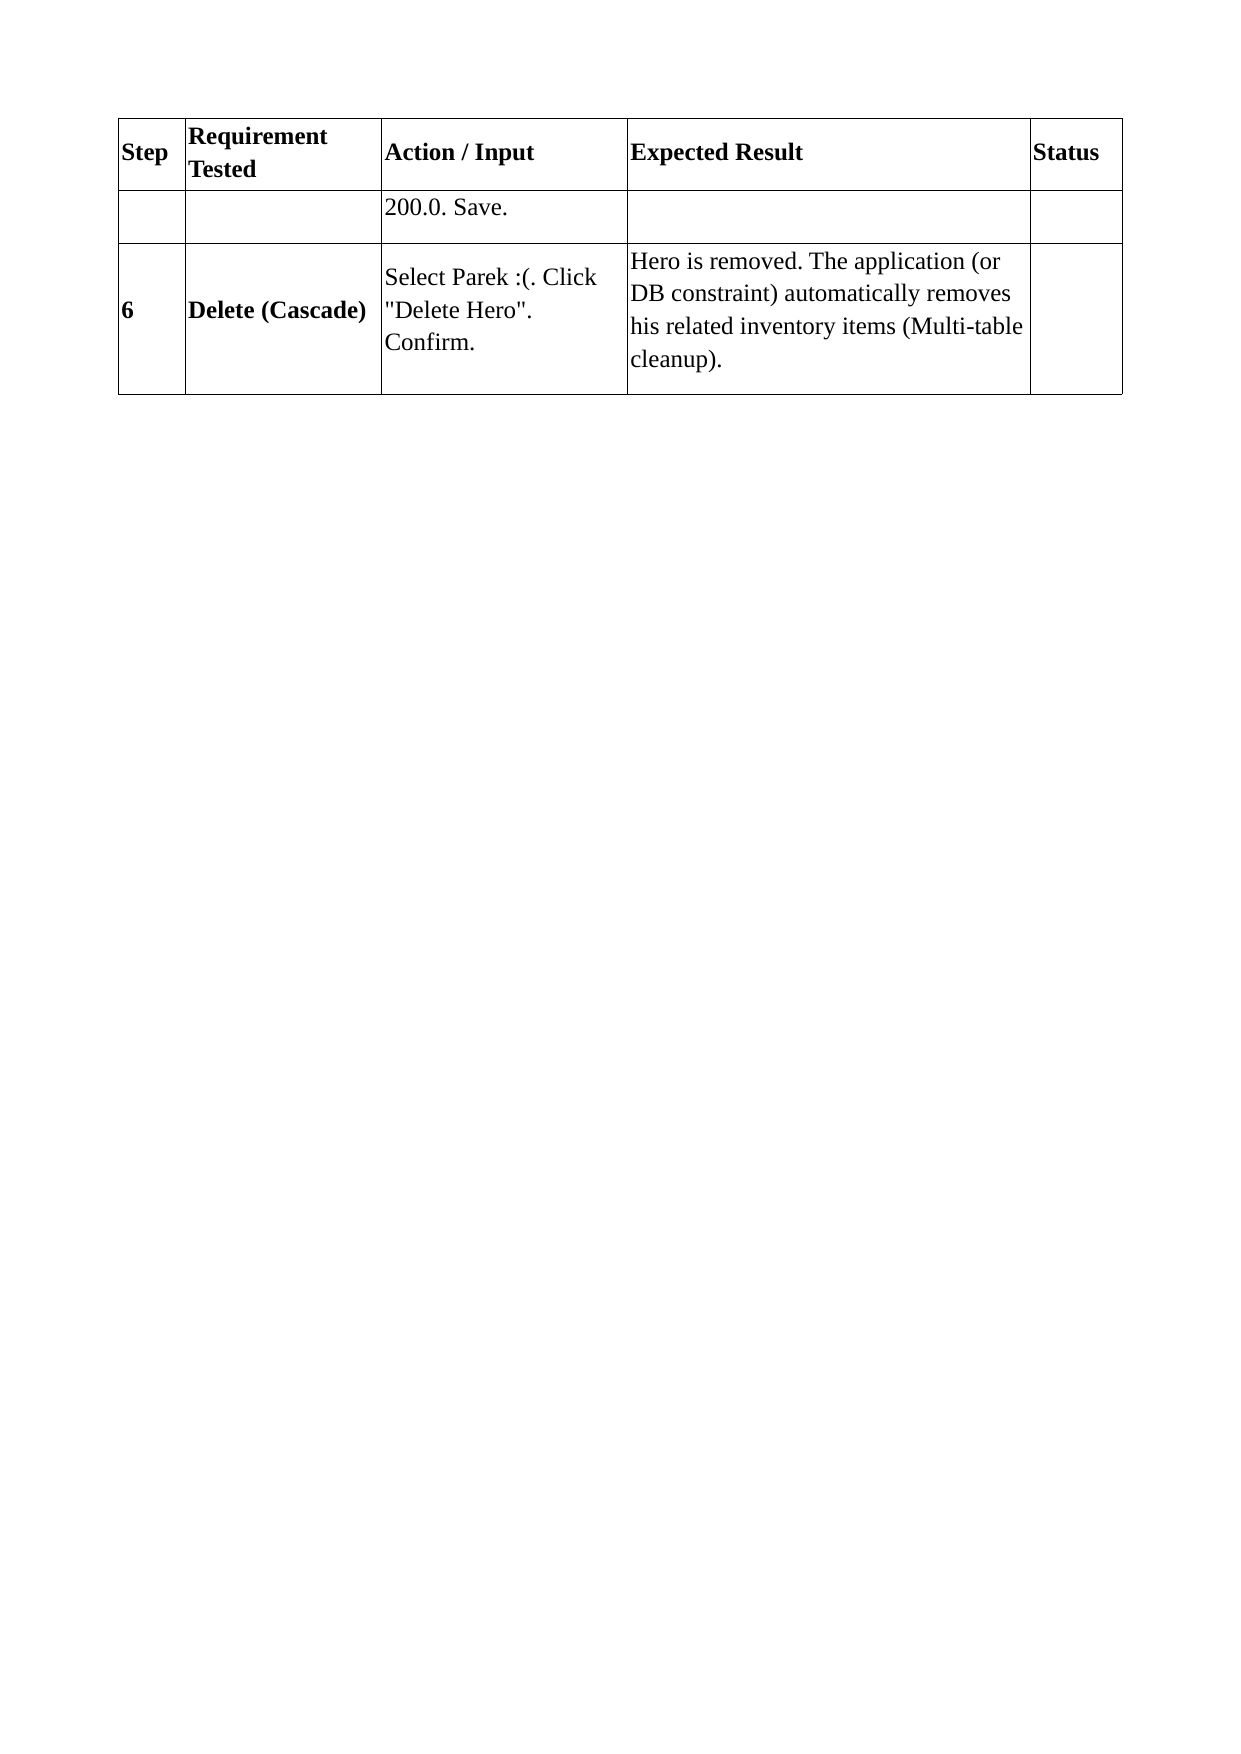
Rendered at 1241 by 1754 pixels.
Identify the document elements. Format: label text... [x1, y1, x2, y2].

table_header Expected Result [628, 119, 1030, 189]
table_header Requirement Tested [186, 119, 381, 189]
table_cell [1031, 244, 1122, 394]
table_cell [628, 191, 1030, 243]
table_header Action / Input [382, 119, 627, 189]
table_cell [1031, 191, 1122, 243]
table_cell [186, 191, 381, 243]
table_cell Hero is removed. The application (or DB constraint) automatically removes his related inventory items (Multi-table cleanup). [628, 244, 1030, 394]
table_header Status [1031, 119, 1122, 189]
table_cell Delete (Cascade) [186, 244, 381, 394]
table_cell 6 [119, 244, 185, 394]
table_cell [119, 191, 185, 243]
table_cell Select Parek :(. Click "Delete Hero". Confirm. [382, 244, 627, 394]
table_header Step [119, 119, 185, 189]
table_cell 200.0. Save. [382, 191, 627, 243]
